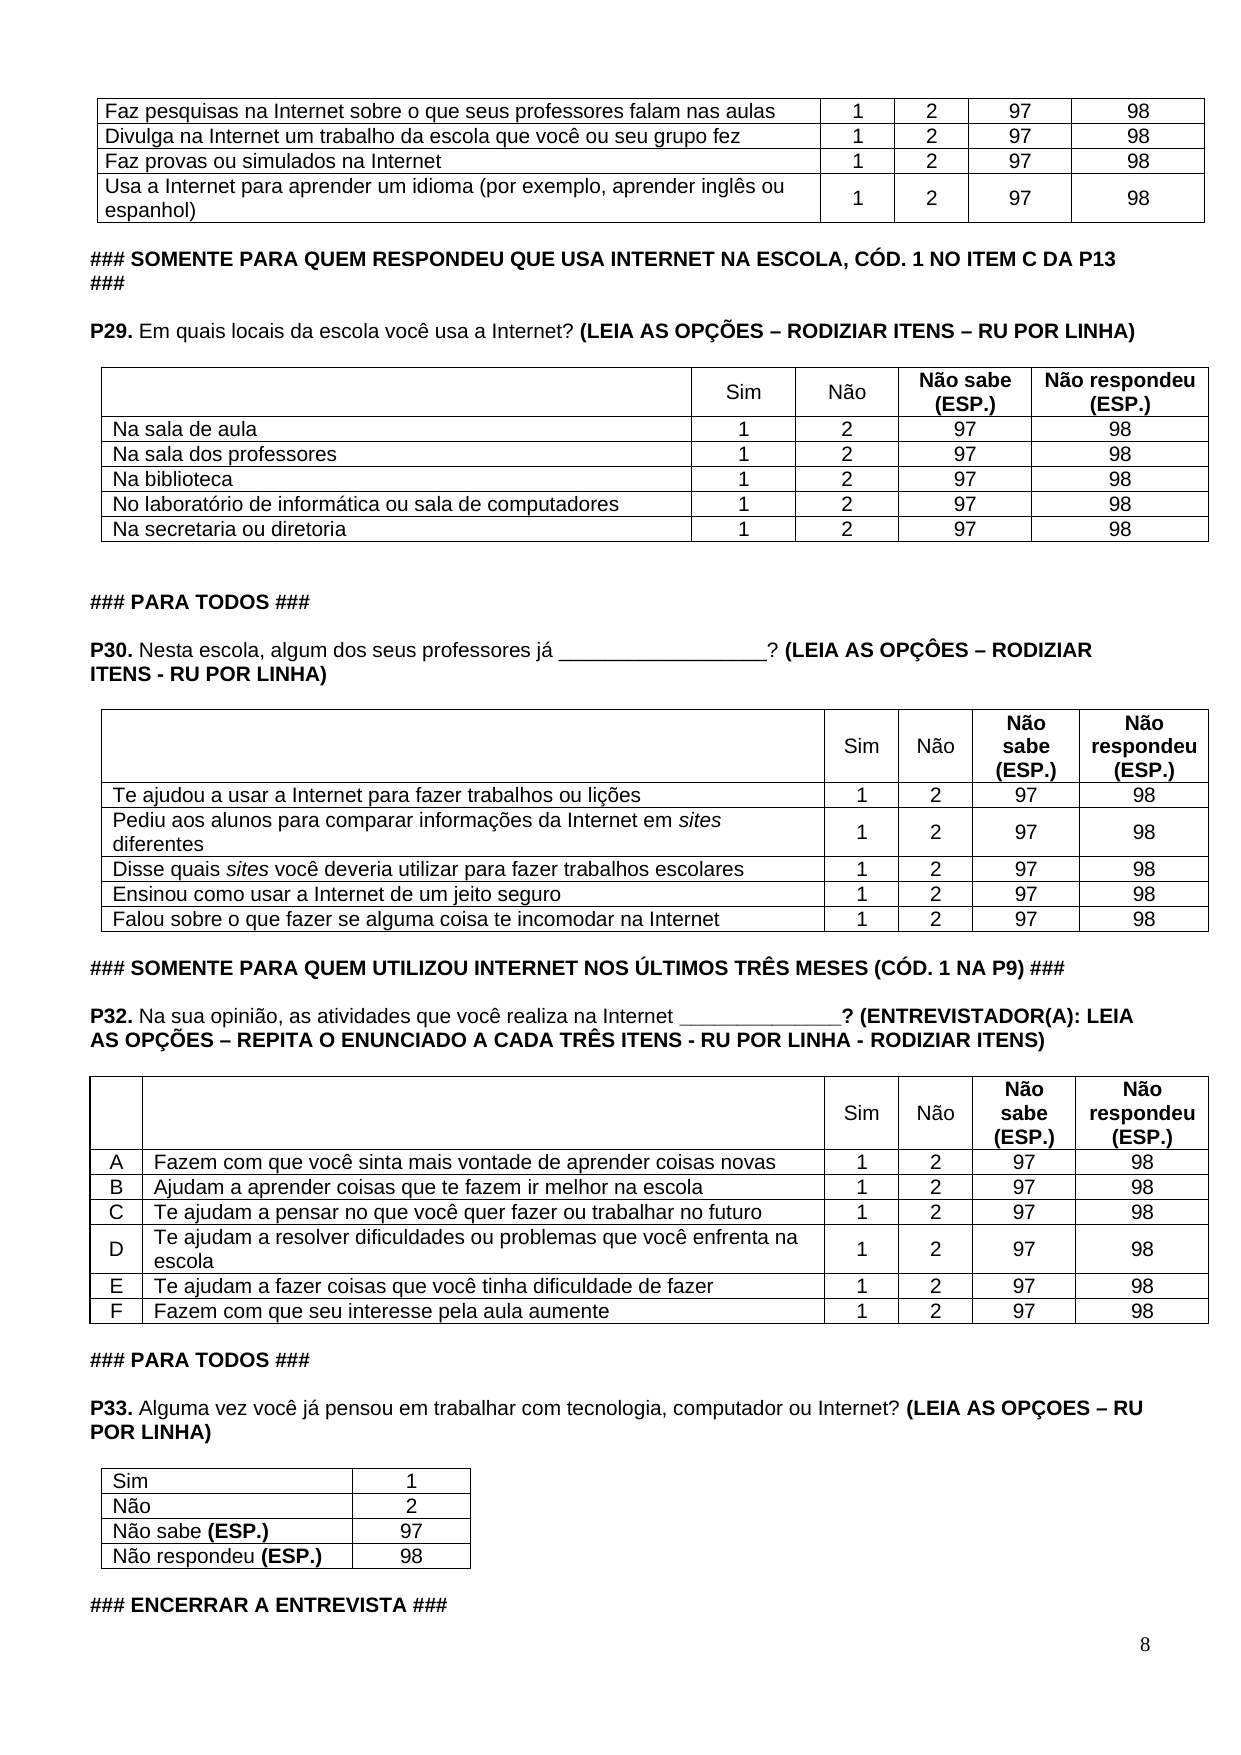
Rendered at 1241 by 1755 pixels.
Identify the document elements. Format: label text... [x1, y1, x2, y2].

table_cell 1 [692, 417, 795, 441]
table_cell 2 [899, 1150, 972, 1174]
table_header Sim [692, 368, 795, 416]
table_header Não respondeu (ESP.) [1032, 368, 1208, 416]
table_cell 97 [969, 149, 1071, 173]
table_cell 1 [825, 1274, 898, 1298]
table_header Não [796, 368, 898, 416]
table_cell 2 [895, 174, 968, 222]
table_cell 97 [973, 907, 1079, 931]
table_cell Te ajudam a pensar no que você quer fazer ou trabalhar no futuro [143, 1200, 824, 1224]
table_cell 2 [899, 1200, 972, 1224]
table_cell 2 [895, 149, 968, 173]
table_cell 97 [973, 1274, 1075, 1298]
table_cell 97 [969, 99, 1071, 123]
table_cell A [91, 1150, 142, 1174]
table_cell 98 [1080, 808, 1208, 856]
table_cell B [91, 1175, 142, 1199]
table_cell 1 [692, 492, 795, 516]
table_cell 1 [821, 149, 894, 173]
table_cell No laboratório de informática ou sala de computadores [102, 492, 691, 516]
table_header [102, 710, 824, 782]
table_cell 97 [899, 517, 1031, 541]
table_cell 98 [353, 1544, 470, 1568]
table_cell 2 [899, 783, 972, 807]
table_header 1 [353, 1469, 470, 1493]
table_cell 1 [825, 1150, 898, 1174]
table_cell 2 [796, 517, 898, 541]
table_cell 1 [821, 99, 894, 123]
table_header Não sabe (ESP.) [973, 1077, 1075, 1149]
table_cell 98 [1032, 517, 1208, 541]
table_cell 97 [973, 783, 1079, 807]
table_cell Não sabe (ESP.) [102, 1519, 352, 1543]
table_cell 97 [973, 808, 1079, 856]
table_cell 1 [825, 808, 898, 856]
table_cell 2 [895, 99, 968, 123]
table_cell 98 [1080, 882, 1208, 906]
table_cell 97 [973, 1299, 1075, 1323]
table_cell 98 [1032, 417, 1208, 441]
table_cell Ajudam a aprender coisas que te fazem ir melhor na escola [143, 1175, 824, 1199]
table_cell 1 [825, 907, 898, 931]
text ### SOMENTE PARA QUEM RESPONDEU QUE USA INTERNET NA ESCOLA, CÓD. 1 NO ITEM C DA P13 ### [90, 247, 1150, 295]
table_cell Fazem com que seu interesse pela aula aumente [143, 1299, 824, 1323]
table_cell 97 [973, 1225, 1075, 1273]
table_cell 98 [1072, 149, 1204, 173]
table_cell 98 [1032, 492, 1208, 516]
table_cell 1 [825, 1200, 898, 1224]
table_cell Te ajudam a resolver dificuldades ou problemas que você enfrenta na escola [143, 1225, 824, 1273]
text P33. Alguma vez você já pensou em trabalhar com tecnologia, computador ou Internet? (LEIA AS OPÇOES – RU POR LINHA) [90, 1396, 1150, 1444]
table_cell E [91, 1274, 142, 1298]
table_cell 2 [796, 492, 898, 516]
table_cell 2 [899, 1175, 972, 1199]
table_cell 98 [1072, 174, 1204, 222]
table_cell 97 [899, 492, 1031, 516]
table_cell 1 [825, 1299, 898, 1323]
text ### PARA TODOS ### [90, 1348, 1150, 1372]
table_cell Falou sobre o que fazer se alguma coisa te incomodar na Internet [102, 907, 824, 931]
table_cell 97 [353, 1519, 470, 1543]
table_cell Na secretaria ou diretoria [102, 517, 691, 541]
table_cell 1 [825, 882, 898, 906]
table_header [91, 1077, 142, 1149]
table_header Não respondeu (ESP.) [1080, 710, 1208, 782]
table_cell Pediu aos alunos para comparar informações da Internet em sites diferentes [102, 808, 824, 856]
table_cell F [91, 1299, 142, 1323]
table_header Não sabe (ESP.) [973, 710, 1079, 782]
table_cell 98 [1076, 1150, 1208, 1174]
table_cell 1 [692, 517, 795, 541]
table_cell 1 [692, 467, 795, 491]
table_cell 98 [1072, 124, 1204, 148]
table_cell Ensinou como usar a Internet de um jeito seguro [102, 882, 824, 906]
table_cell Faz pesquisas na Internet sobre o que seus professores falam nas aulas [98, 99, 820, 123]
table_cell Divulga na Internet um trabalho da escola que você ou seu grupo fez [98, 124, 820, 148]
table_header [143, 1077, 824, 1149]
table_cell Disse quais sites você deveria utilizar para fazer trabalhos escolares [102, 857, 824, 881]
table_cell Não [102, 1494, 352, 1518]
table_cell 2 [899, 1274, 972, 1298]
table_header Sim [825, 1077, 898, 1149]
table_cell 1 [825, 1175, 898, 1199]
table_cell 97 [973, 857, 1079, 881]
table_cell 1 [825, 857, 898, 881]
table_cell 98 [1080, 857, 1208, 881]
table_cell 98 [1032, 467, 1208, 491]
table_cell Te ajudam a fazer coisas que você tinha dificuldade de fazer [143, 1274, 824, 1298]
table_cell Fazem com que você sinta mais vontade de aprender coisas novas [143, 1150, 824, 1174]
table_header Não [899, 710, 972, 782]
table_cell Na sala de aula [102, 417, 691, 441]
table_cell Na biblioteca [102, 467, 691, 491]
table_header Sim [825, 710, 898, 782]
table_cell 98 [1080, 907, 1208, 931]
table_header Sim [102, 1469, 352, 1493]
table_cell Te ajudou a usar a Internet para fazer trabalhos ou lições [102, 783, 824, 807]
table_cell 1 [825, 1225, 898, 1273]
table_cell 2 [796, 417, 898, 441]
table_cell 98 [1072, 99, 1204, 123]
table_cell 2 [899, 907, 972, 931]
table_cell 98 [1076, 1200, 1208, 1224]
table_cell 97 [899, 467, 1031, 491]
table_cell 2 [353, 1494, 470, 1518]
table_cell 1 [821, 124, 894, 148]
table_header Não sabe (ESP.) [899, 368, 1031, 416]
table_cell Usa a Internet para aprender um idioma (por exemplo, aprender inglês ou espanhol) [98, 174, 820, 222]
table_header [102, 368, 691, 416]
table_cell 2 [796, 442, 898, 466]
table_cell Faz provas ou simulados na Internet [98, 149, 820, 173]
table_cell 97 [973, 1200, 1075, 1224]
table_cell 98 [1080, 783, 1208, 807]
table_cell 97 [973, 882, 1079, 906]
table_header Não respondeu (ESP.) [1076, 1077, 1208, 1149]
table_cell 2 [899, 808, 972, 856]
table_cell 2 [899, 1225, 972, 1273]
table_cell C [91, 1200, 142, 1224]
table_cell 2 [796, 467, 898, 491]
table_cell 1 [821, 174, 894, 222]
table_cell 97 [899, 442, 1031, 466]
text ### ENCERRAR A ENTREVISTA ### [90, 1593, 1150, 1617]
table_cell 98 [1032, 442, 1208, 466]
table_cell Não respondeu (ESP.) [102, 1544, 352, 1568]
table_header Não [899, 1077, 972, 1149]
table_cell 98 [1076, 1175, 1208, 1199]
table_cell 98 [1076, 1299, 1208, 1323]
text P32. Na sua opinião, as atividades que você realiza na Internet ______________? (ENTREVISTADOR(A): LEIA AS OPÇÕES – REPITA O ENUNCIADO A CADA TRÊS ITENS - RU POR LINHA - RODIZIAR ITENS) [90, 1004, 1150, 1052]
table_cell 97 [969, 174, 1071, 222]
table_cell 97 [973, 1175, 1075, 1199]
table_cell 2 [899, 882, 972, 906]
text P30. Nesta escola, algum dos seus professores já __________________? (LEIA AS OPÇÔES – RODIZIAR ITENS - RU POR LINHA) [90, 637, 1150, 685]
text ### PARA TODOS ### [90, 589, 1150, 613]
table_cell 1 [692, 442, 795, 466]
table_cell 1 [825, 783, 898, 807]
table_cell 98 [1076, 1274, 1208, 1298]
table_cell Na sala dos professores [102, 442, 691, 466]
table_cell 97 [969, 124, 1071, 148]
table_cell 2 [899, 857, 972, 881]
table_cell 98 [1076, 1225, 1208, 1273]
table_cell 2 [895, 124, 968, 148]
table_cell 97 [899, 417, 1031, 441]
text ### SOMENTE PARA QUEM UTILIZOU INTERNET NOS ÚLTIMOS TRÊS MESES (CÓD. 1 NA P9) ### [90, 956, 1183, 980]
table_cell D [91, 1225, 142, 1273]
text P29. Em quais locais da escola você usa a Internet? (LEIA AS OPÇÕES – RODIZIAR ITENS – RU POR LINHA) [90, 319, 1150, 343]
table_cell 2 [899, 1299, 972, 1323]
table_cell 97 [973, 1150, 1075, 1174]
